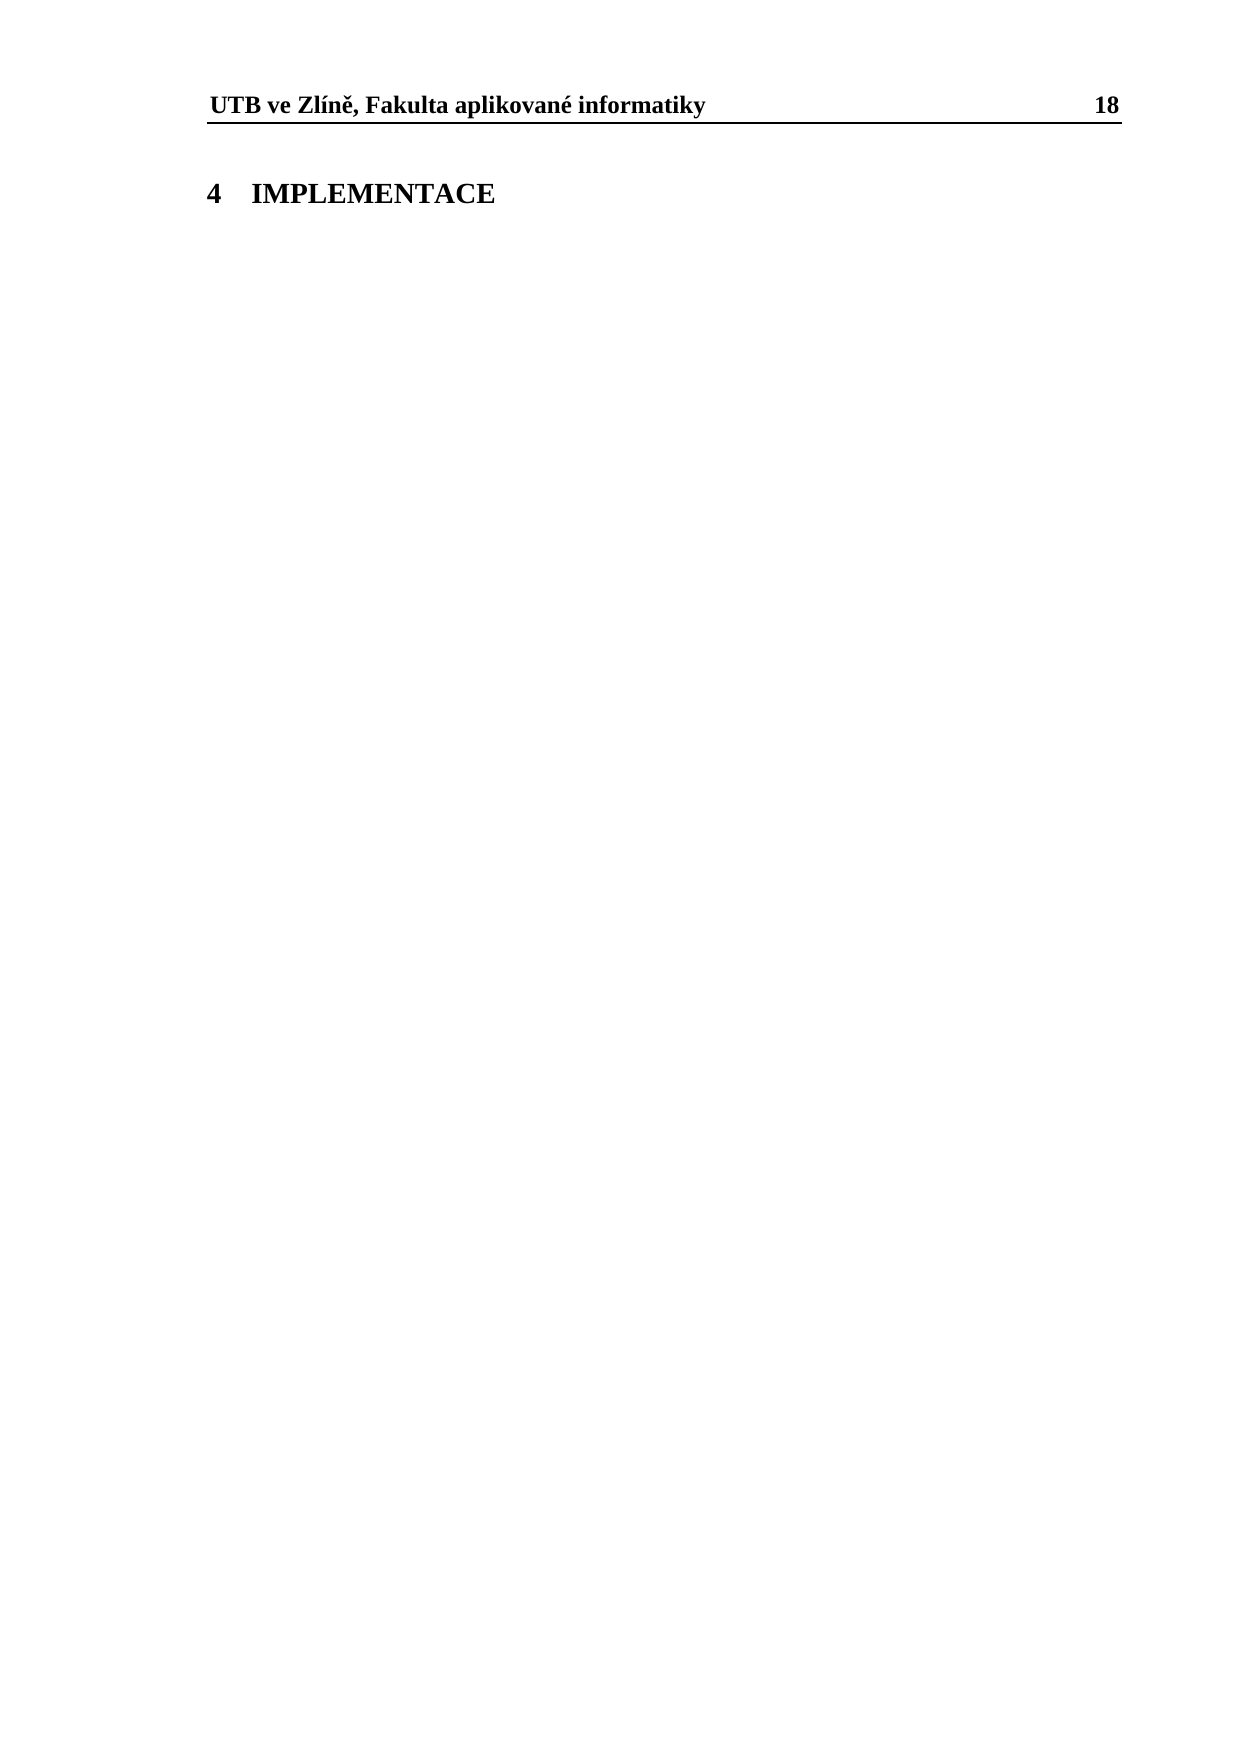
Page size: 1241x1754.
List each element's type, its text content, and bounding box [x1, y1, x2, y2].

subtitle Implementace [207, 177, 1122, 209]
